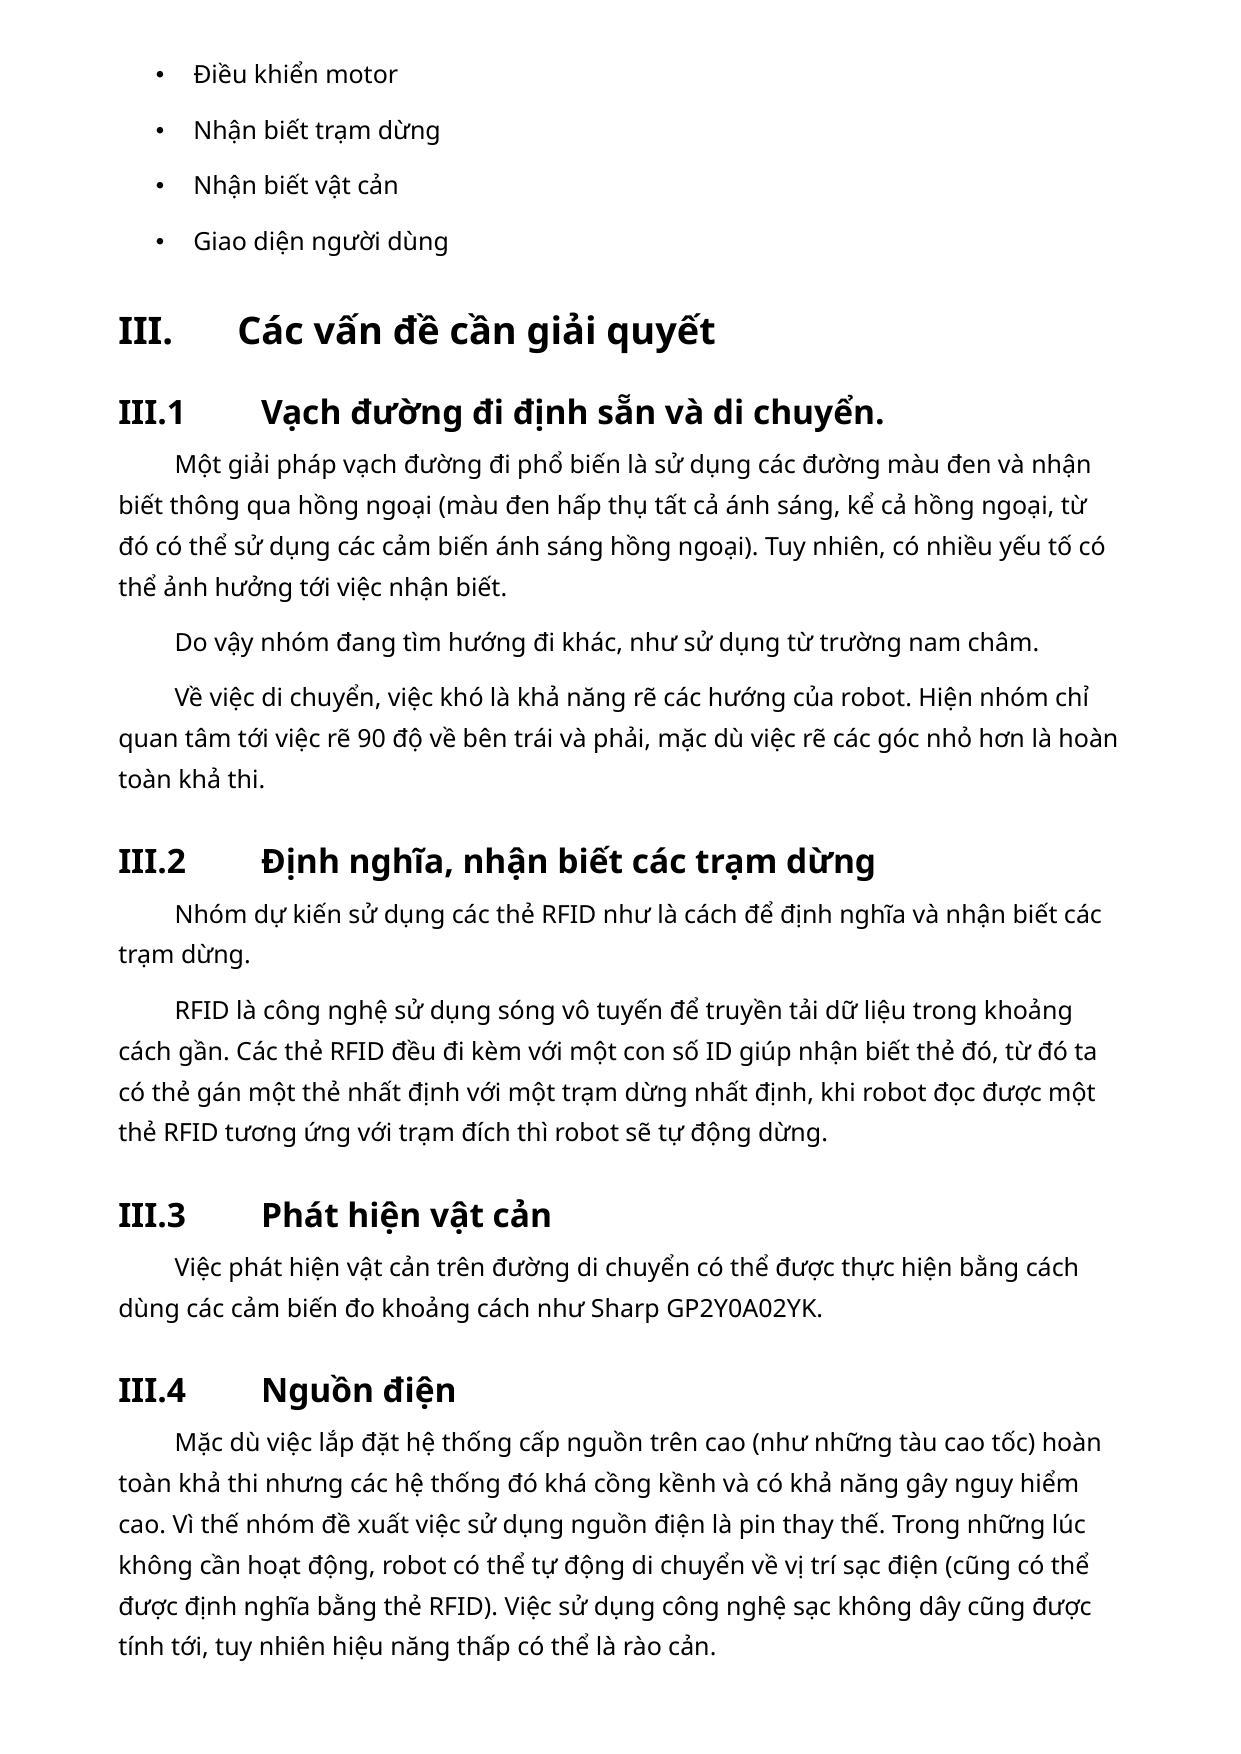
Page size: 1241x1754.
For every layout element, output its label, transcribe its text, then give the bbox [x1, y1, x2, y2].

text Mặc dù việc lắp đặt hệ thống cấp nguồn trên cao (như những tàu cao tốc) hoàn toàn khả thi nhưng các hệ thống đó khá cồng kềnh và có khả năng gây nguy hiểm cao. Vì thế nhóm đề xuất việc sử dụng nguồn điện là pin thay thế. Trong những lúc không cần hoạt động, robot có thể tự động di chuyển về vị trí sạc điện (cũng có thể được định nghĩa bằng thẻ RFID). Việc sử dụng công nghệ sạc không dây cũng được tính tới, tuy nhiên hiệu năng thấp có thể là rào cản. [118, 1425, 1122, 1663]
text Nhóm dự kiến sử dụng các thẻ RFID như là cách để định nghĩa và nhận biết các trạm dừng. [118, 896, 1122, 971]
text Một giải pháp vạch đường đi phổ biến là sử dụng các đường màu đen và nhận biết thông qua hồng ngoại (màu đen hấp thụ tất cả ánh sáng, kể cả hồng ngoại, từ đó có thể sử dụng các cảm biến ánh sáng hồng ngoại). Tuy nhiên, có nhiều yếu tố có thể ảnh hưởng tới việc nhận biết. [118, 447, 1122, 603]
list Nhận biết trạm dừng [156, 112, 1122, 146]
text Do vậy nhóm đang tìm hướng đi khác, như sử dụng từ trường nam châm. [118, 625, 1122, 659]
text Về việc di chuyển, việc khó là khả năng rẽ các hướng của robot. Hiện nhóm chỉ quan tâm tới việc rẽ 90 độ về bên trái và phải, mặc dù việc rẽ các góc nhỏ hơn là hoàn toàn khả thi. [118, 680, 1122, 796]
subtitle Nguồn điện [118, 1367, 1122, 1412]
subtitle Vạch đường đi định sẵn và di chuyển. [118, 388, 1122, 434]
subtitle Các vấn đề cần giải quyết [118, 303, 1122, 355]
text Việc phát hiện vật cản trên đường di chuyển có thể được thực hiện bằng cách dùng các cảm biến đo khoảng cách như Sharp GP2Y0A02YK. [118, 1249, 1122, 1324]
list Nhận biết vật cản [156, 168, 1122, 202]
subtitle Định nghĩa, nhận biết các trạm dừng [118, 838, 1122, 884]
list Điều khiển motor [156, 57, 1122, 91]
subtitle Phát hiện vật cản [118, 1191, 1122, 1237]
text RFID là công nghệ sử dụng sóng vô tuyến để truyền tải dữ liệu trong khoảng cách gần. Các thẻ RFID đều đi kèm với một con số ID giúp nhận biết thẻ đó, từ đó ta có thẻ gán một thẻ nhất định với một trạm dừng nhất định, khi robot đọc được một thẻ RFID tương ứng với trạm đích thì robot sẽ tự động dừng. [118, 992, 1122, 1149]
list Giao diện người dùng [156, 223, 1122, 257]
